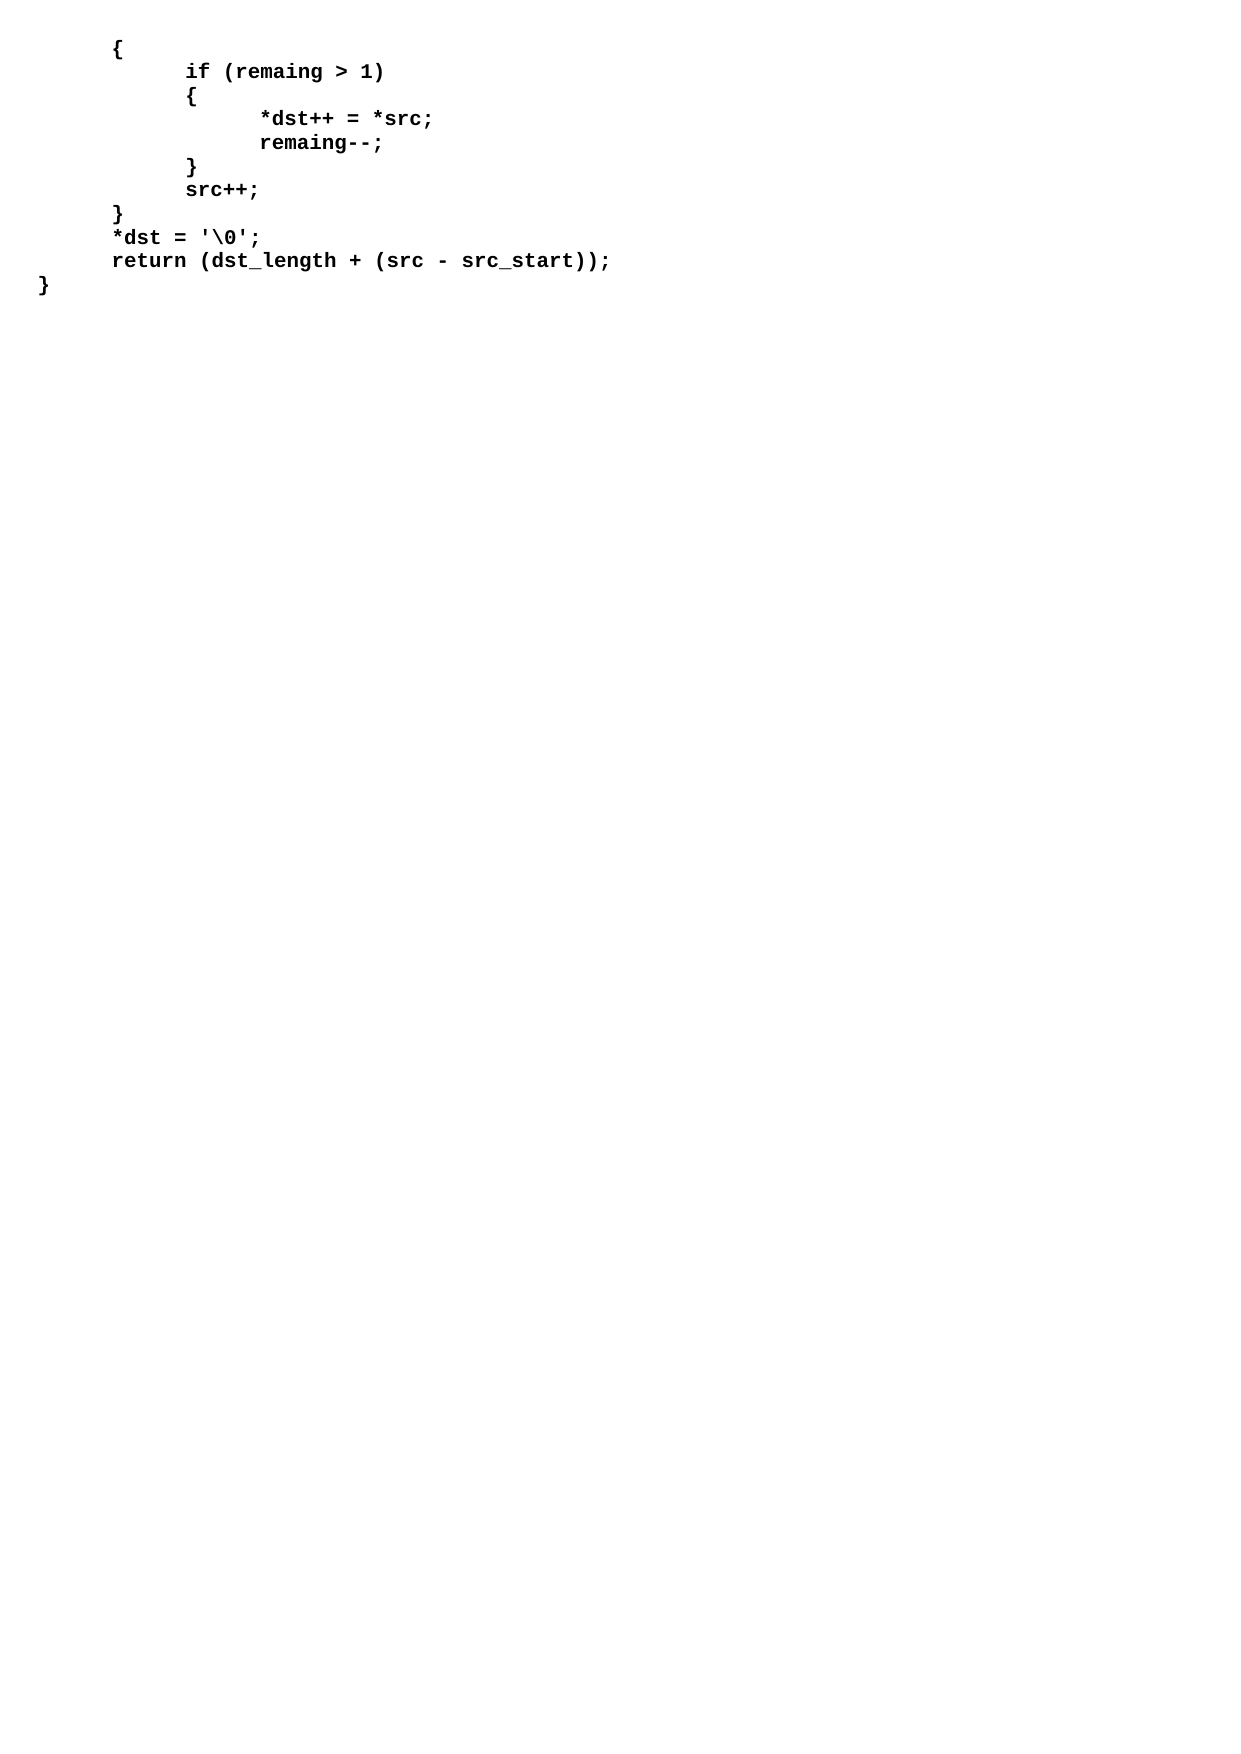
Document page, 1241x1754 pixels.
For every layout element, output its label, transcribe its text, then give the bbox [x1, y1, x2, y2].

text *dst++ = *src; [37, 108, 1122, 132]
text *dst = '\0'; [37, 227, 1122, 250]
text remaing--; [37, 132, 1122, 156]
text return (dst_length + (src - src_start)); [37, 250, 1122, 274]
text { [37, 37, 1122, 61]
text if (remaing > 1) [37, 61, 1122, 85]
text { [37, 85, 1122, 108]
text } [37, 274, 1122, 298]
text } [37, 203, 1122, 227]
text } [37, 156, 1122, 179]
text src++; [37, 179, 1122, 203]
